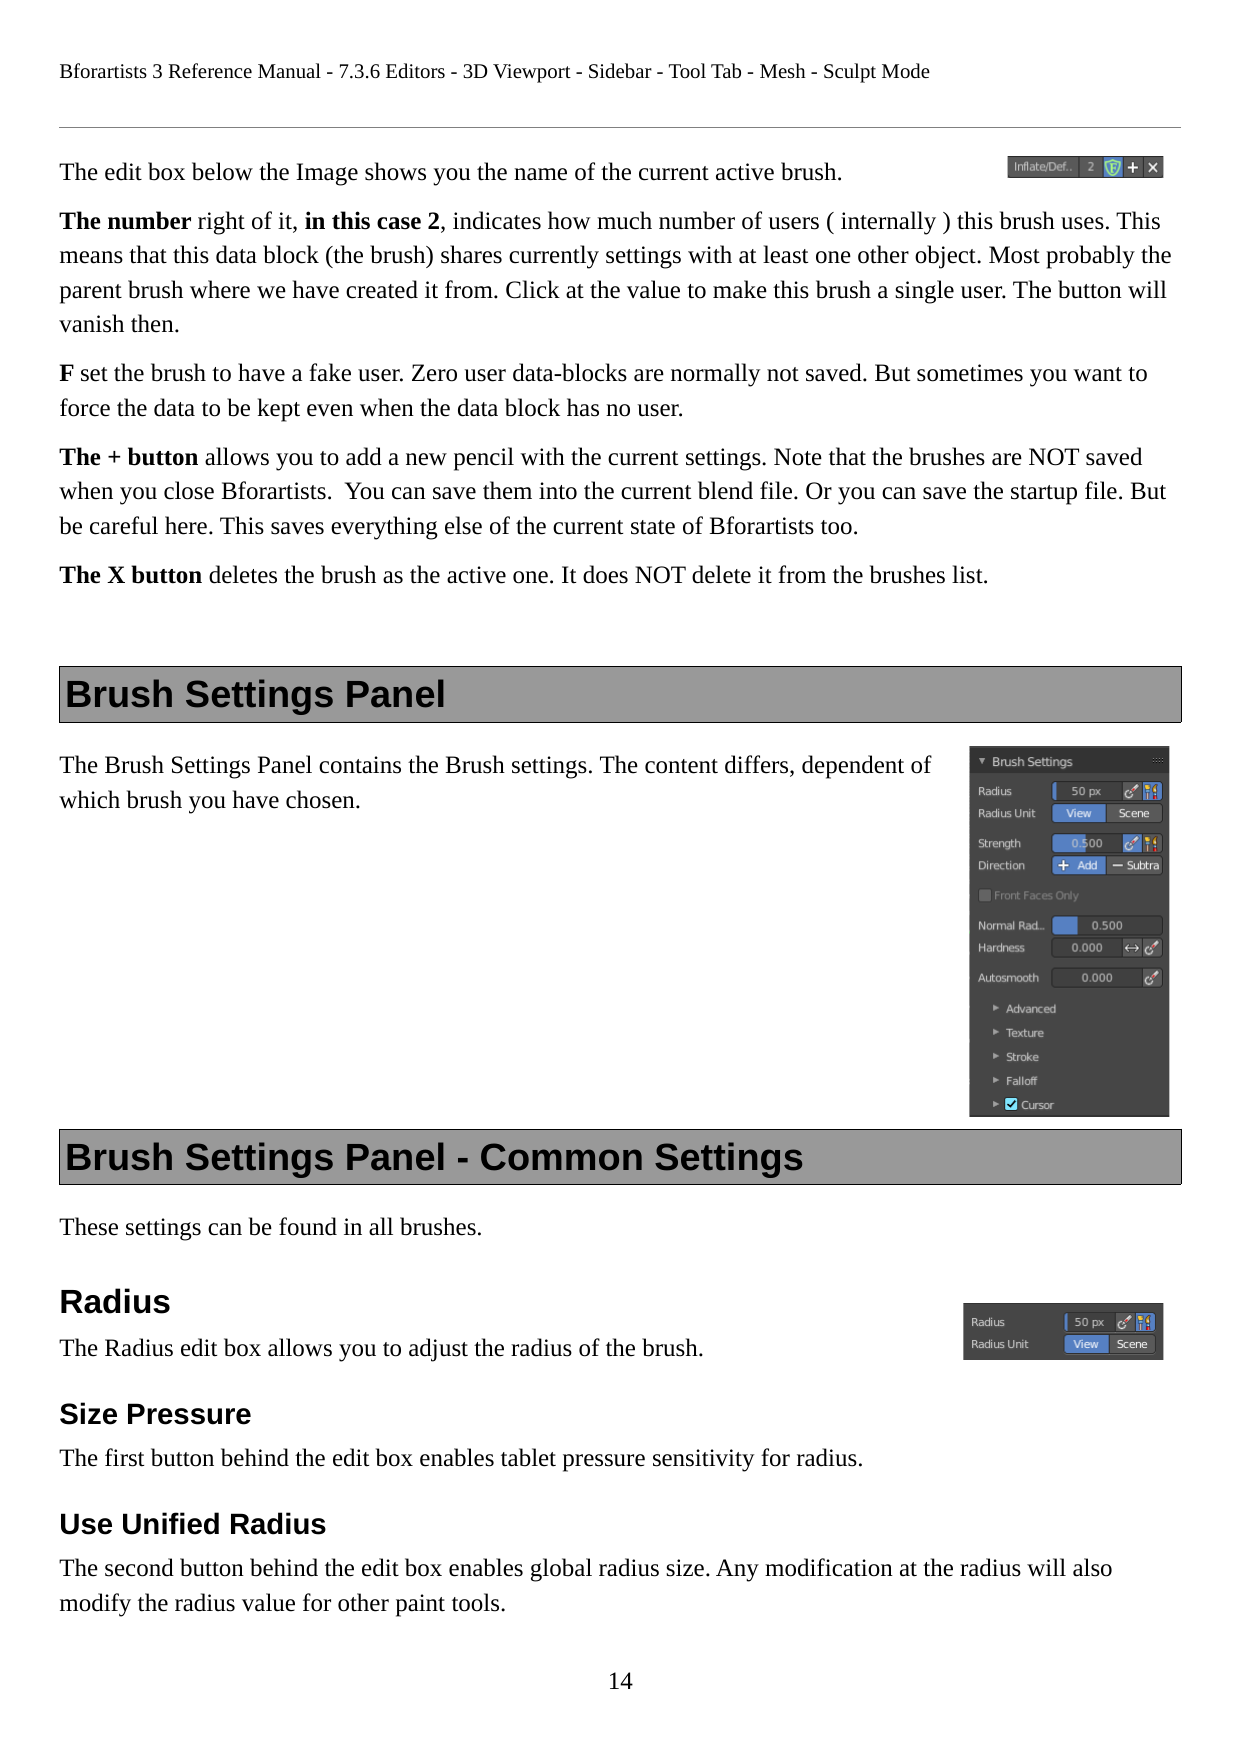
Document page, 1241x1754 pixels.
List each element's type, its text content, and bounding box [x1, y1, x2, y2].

text F set the brush to have a fake user. Zero user data-blocks are normally not saved. But sometimes you want to force the data to be kept even when the data block has no user. [59, 358, 1181, 422]
text The number right of it, in this case 2, indicates how much number of users ( internally ) this brush uses. This means that this data block (the brush) shares currently settings with at least one other object. Most probably the parent brush where we have created it from. Click at the value to make this brush a single user. The button will vanish then. [59, 206, 1181, 338]
subtitle Radius [59, 1282, 1181, 1321]
picture [969, 746, 1170, 1117]
text The second button behind the edit box enables global radius size. Any modification at the radius will also modify the radius value for other paint tools. [59, 1553, 1181, 1617]
text The X button deletes the brush as the active one. It does NOT delete it from the brushes list. [59, 560, 1181, 589]
picture [1007, 156, 1164, 178]
picture [963, 1303, 1164, 1360]
subtitle Use Unified Radius [59, 1507, 1181, 1541]
table_header Brush Settings Panel [60, 667, 1181, 722]
subtitle Size Pressure [59, 1397, 1181, 1431]
text The first button behind the edit box enables tablet pressure sensitivity for radius. [59, 1443, 1181, 1472]
text The + button allows you to add a new pencil with the current settings. Note that the brushes are NOT saved when you close Bforartists. You can save them into the current blend file. Or you can save the startup file. But be careful here. This saves everything else of the current state of Bforartists too. [59, 442, 1181, 539]
table_header Brush Settings Panel - Common Settings [60, 1130, 1181, 1184]
text These settings can be found in all brushes. [59, 1212, 1181, 1241]
text The Brush Settings Panel contains the Brush settings. The content differs, dependent of which brush you have chosen. [59, 751, 969, 814]
text The Radius edit box allows you to adjust the radius of the brush. [59, 1333, 1181, 1362]
text The edit box below the Image shows you the name of the current active brush. [59, 157, 1181, 186]
